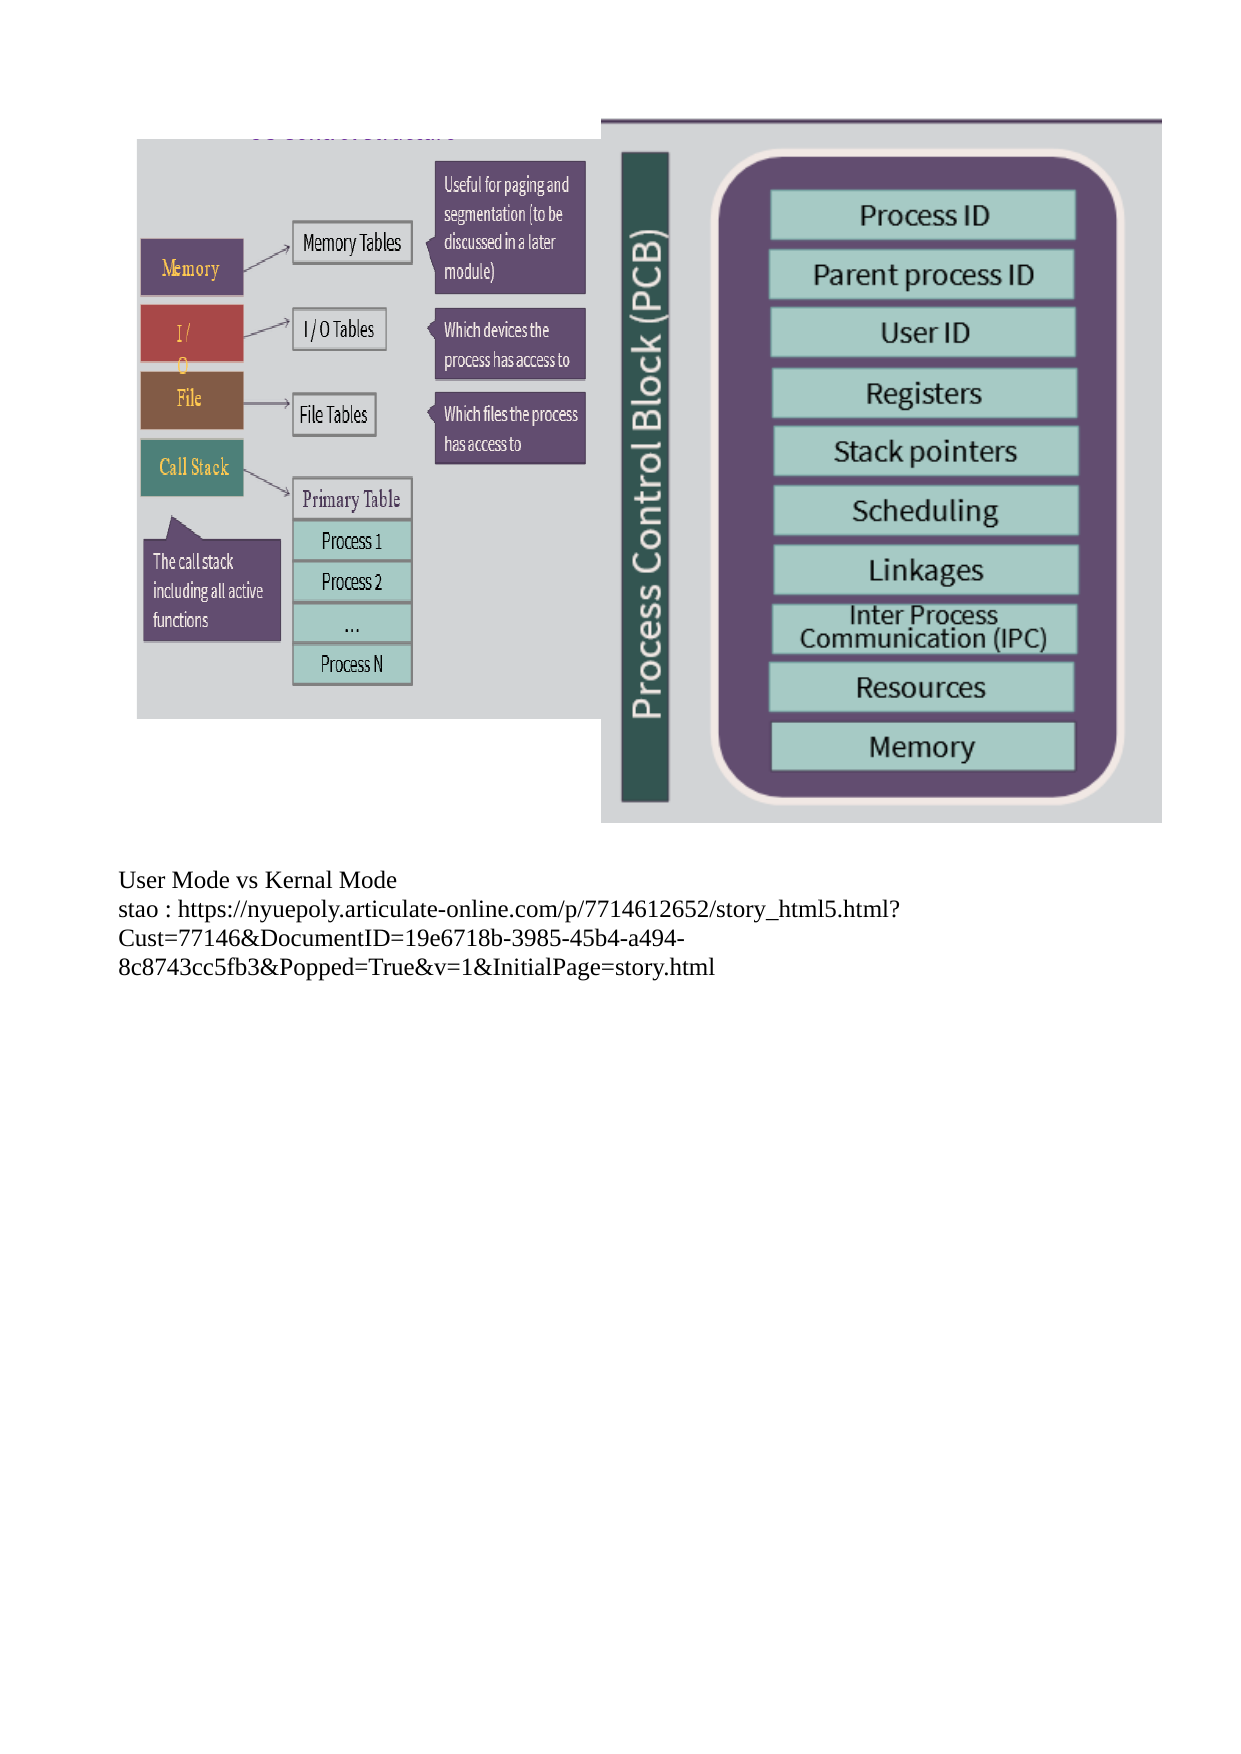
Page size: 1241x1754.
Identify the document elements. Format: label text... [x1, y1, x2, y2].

picture [136, 118, 1162, 823]
text stao : https://nyuepoly.articulate-online.com/p/7714612652/story_html5.html?Cust=77146&DocumentID=19e6718b-3985-45b4-a494-8c8743cc5fb3&Popped=True&v=1&InitialPage=story.html [118, 894, 1122, 981]
text User Mode vs Kernal Mode [118, 866, 1122, 894]
